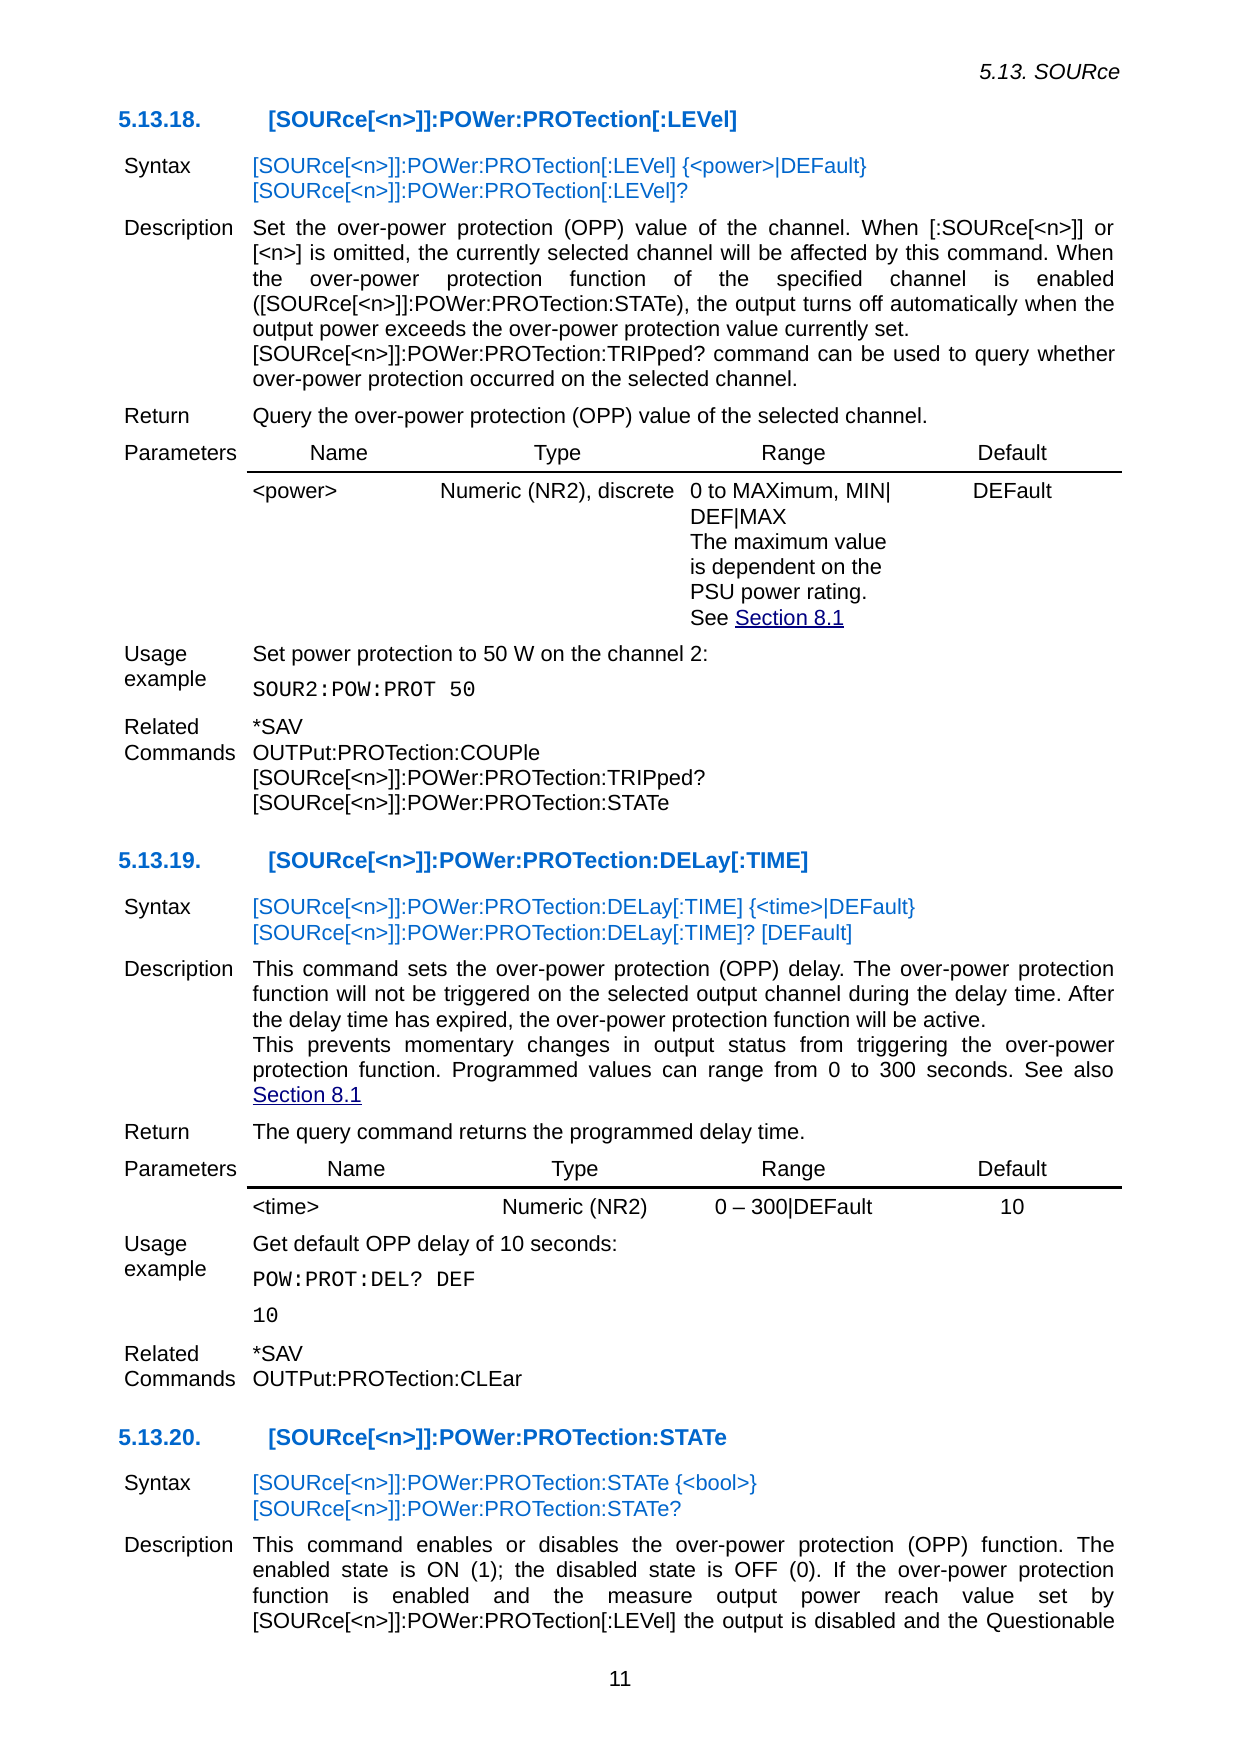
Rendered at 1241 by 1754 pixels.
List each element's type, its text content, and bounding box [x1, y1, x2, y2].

table_cell Query the over-power protection (OPP) value of the selected channel. [247, 397, 1122, 434]
table_cell Related Commands [118, 1335, 247, 1397]
table_cell <power> [247, 473, 431, 635]
table_cell Parameters [118, 434, 247, 635]
table_cell The query command returns the programmed delay time. [247, 1113, 1122, 1150]
table_header [SOURce[<n>]]:POWer:PROTection:STATe {<bool>} [SOURce[<n>]]:POWer:PROTection:STATe? [247, 1465, 1122, 1526]
table_cell Range [684, 434, 903, 471]
table_cell Description [118, 950, 247, 1113]
subtitle [SOURce[<n>]]:POWer:PROTection:DELay[:TIME] [118, 847, 1122, 874]
table_cell Parameters [118, 1150, 247, 1225]
table_cell Numeric (NR2) [465, 1189, 684, 1225]
table_cell *SAV OUTPut:PROTection:COUPle [SOURce[<n>]]:POWer:PROTection:TRIPped? [SOURce[<n>]]:POWer:PROTection:STATe [247, 709, 1122, 821]
table_cell Return [118, 1113, 247, 1150]
table_cell Name [247, 1150, 465, 1186]
table_header [SOURce[<n>]]:POWer:PROTection[:LEVel] {<power>|DEFault} [SOURce[<n>]]:POWer:PROTection[:LEVel]? [247, 148, 1122, 209]
table_cell Type [431, 434, 684, 471]
table_cell Usage example [118, 635, 247, 708]
table_cell 0 to MAXimum, MIN|DEF|MAX The maximum value is dependent on the PSU power rating. See Section 8.1 [684, 473, 903, 635]
table_cell Description [118, 209, 247, 397]
table_cell Range [684, 1150, 903, 1186]
table_cell Return [118, 397, 247, 434]
table_cell Set power protection to 50 W on the channel 2: SOUR2:POW:PROT 50 [247, 635, 1122, 708]
table_cell Set the over-power protection (OPP) value of the channel. When [:SOURce[<n>]] or [<n>] is omitted, the currently selected channel will be affected by this command. When the over-power protection function of the specified channel is enabled ([SOURce[<n>]]:POWer:PROTection:STATe), the output turns off automatically when the output power exceeds the over-power protection value currently set. [SOURce[<n>]]:POWer:PROTection:TRIPped? command can be used to query whether over-power protection occurred on the selected channel. [247, 209, 1122, 397]
table_cell Numeric (NR2), discrete [431, 473, 684, 635]
table_cell DEFault [903, 473, 1122, 635]
table_header Syntax [118, 889, 247, 950]
table_cell Default [903, 1150, 1122, 1186]
table_cell Related Commands [118, 709, 247, 821]
table_cell *SAV OUTPut:PROTection:CLEar [247, 1335, 1122, 1397]
table_cell Get default OPP delay of 10 seconds: POW:PROT:DEL? DEF 10 [247, 1225, 1122, 1335]
table_cell Name [247, 434, 431, 471]
table_cell Default [903, 434, 1122, 471]
table_header Syntax [118, 1465, 247, 1526]
subtitle [SOURce[<n>]]:POWer:PROTection:STATe [118, 1423, 1122, 1450]
table_cell 10 [903, 1189, 1122, 1225]
subtitle [SOURce[<n>]]:POWer:PROTection[:LEVel] [118, 106, 1122, 133]
table_header [SOURce[<n>]]:POWer:PROTection:DELay[:TIME] {<time>|DEFault} [SOURce[<n>]]:POWer:PROTection:DELay[:TIME]? [DEFault] [247, 889, 1122, 950]
table_cell This command enables or disables the over-power protection (OPP) function. The enabled state is ON (1); the disabled state is OFF (0). If the over-power protection function is enabled and the measure output power reach value set by [SOURce[<n>]]:POWer:PROTection[:LEVel] the output is disabled and the Questionable [247, 1526, 1122, 1639]
table_cell 0 – 300|DEFault [684, 1189, 903, 1225]
table_header Syntax [118, 148, 247, 209]
table_cell Usage example [118, 1225, 247, 1335]
table_cell <time> [247, 1189, 465, 1225]
table_cell This command sets the over-power protection (OPP) delay. The over-power protection function will not be triggered on the selected output channel during the delay time. After the delay time has expired, the over-power protection function will be active. This prevents momentary changes in output status from triggering the over-power protection function. Programmed values can range from 0 to 300 seconds. See also Section 8.1 [247, 950, 1122, 1113]
table_cell Description [118, 1526, 247, 1639]
table_cell Type [465, 1150, 684, 1186]
